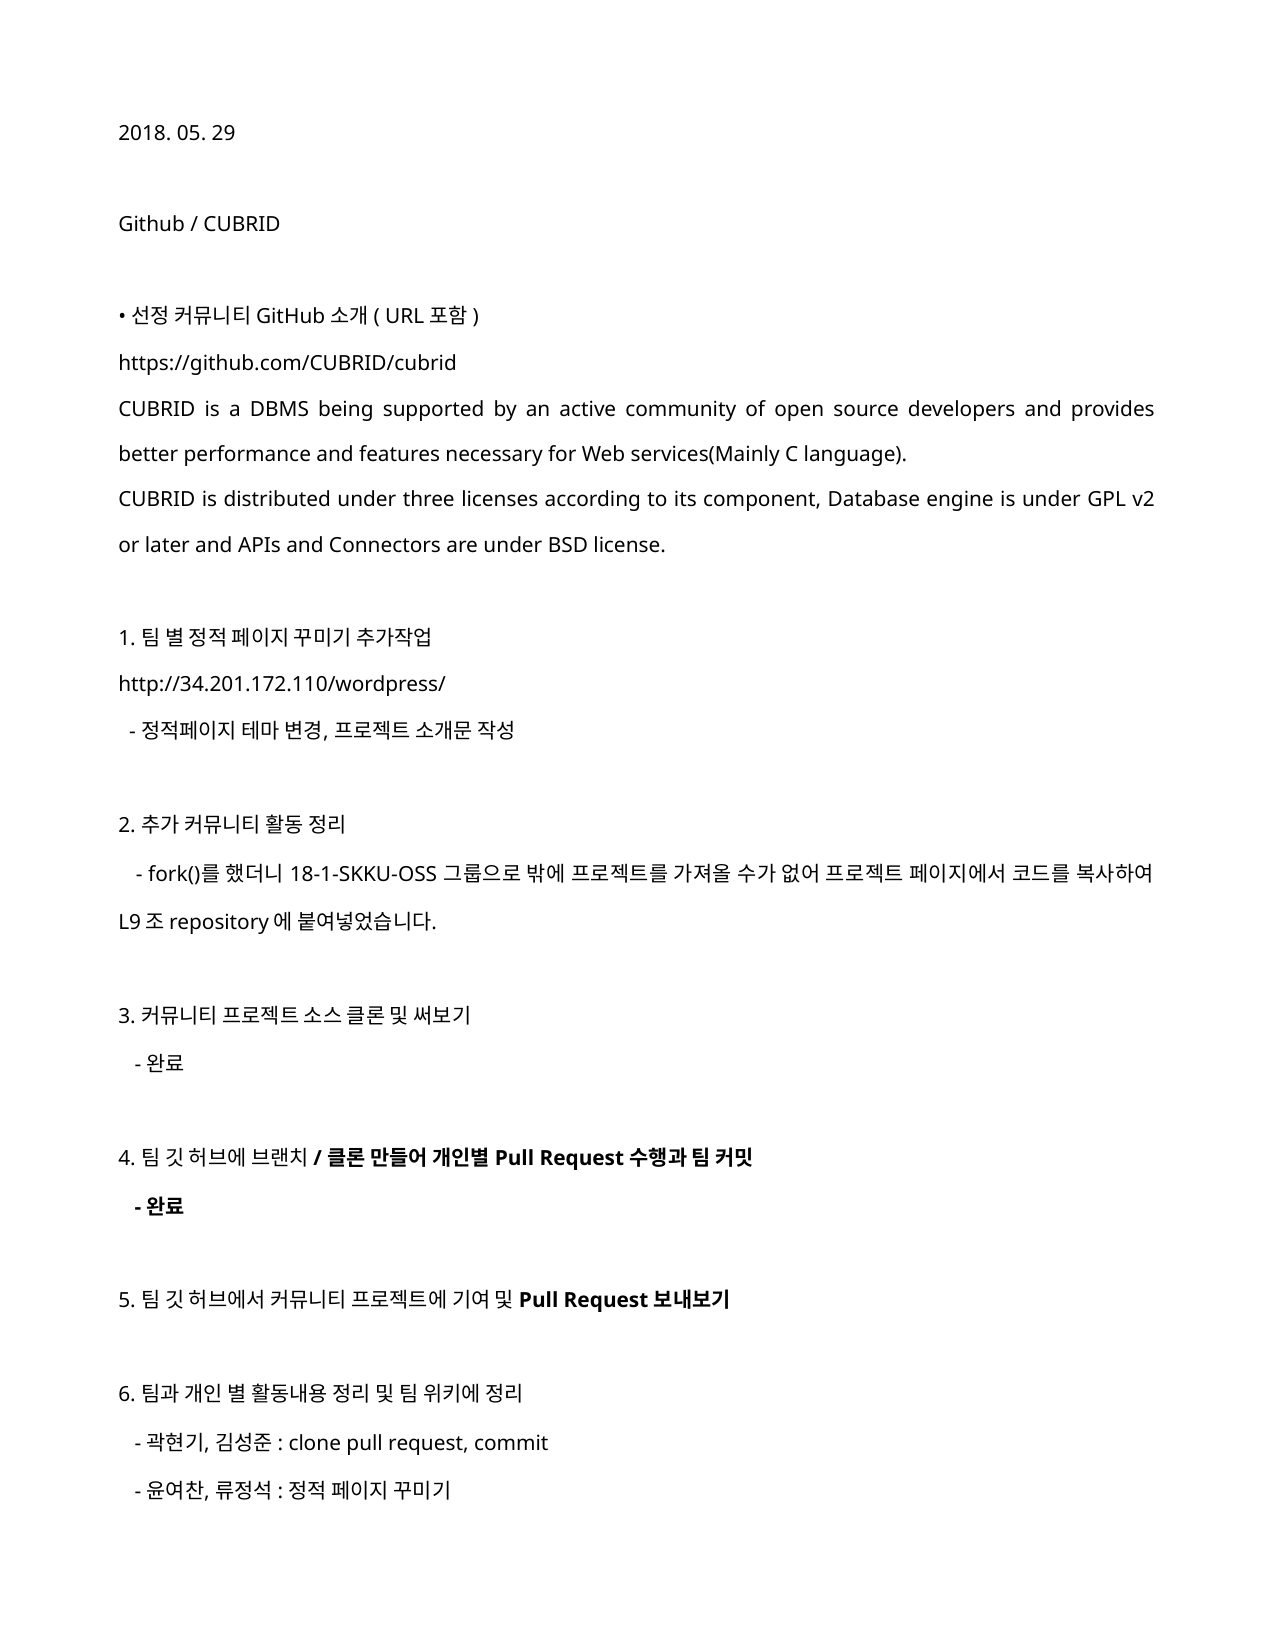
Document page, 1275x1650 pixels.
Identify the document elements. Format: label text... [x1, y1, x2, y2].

text 4. 팀 깃 허브에 브랜치 / 클론 만들어 개인별 Pull Request 수행과 팀 커밋 [118, 1141, 1157, 1172]
text https://github.com/CUBRID/cubrid [118, 348, 1157, 377]
text - 완료 [118, 1048, 1157, 1078]
text 5. 팀 깃 허브에서 커뮤니티 프로젝트에 기여 및 Pull Request 보내보기 [118, 1284, 1157, 1314]
text - fork()를 했더니 18-1-SKKU-OSS 그룹으로 밖에 프로젝트를 가져올 수가 없어 프로젝트 페이지에서 코드를 복사하여 L9조 repository에 붙여넣었습니다. [118, 857, 1157, 936]
text 6. 팀과 개인 별 활동내용 정리 및 팀 위키에 정리 [118, 1378, 1157, 1408]
text 2018. 05. 29 [118, 118, 1157, 147]
text - 정적페이지 테마 변경, 프로젝트 소개문 작성 [118, 714, 1157, 745]
text 2. 추가 커뮤니티 활동 정리 [118, 808, 1157, 839]
text CUBRID is distributed under three licenses according to its component, Database engine is under GPL v2 or later and APIs and Connectors are under BSD license. [118, 484, 1157, 558]
text http://34.201.172.110/wordpress/ [118, 669, 1157, 698]
text - 완료 [118, 1190, 1157, 1220]
text • 선정 커뮤니티 GitHub 소개 ( URL 포함 ) [118, 300, 1157, 330]
text - 윤여찬, 류정석 : 정적 페이지 꾸미기 [118, 1474, 1157, 1505]
text 1. 팀 별 정적 페이지 꾸미기 추가작업 [118, 621, 1157, 651]
text 3. 커뮤니티 프로젝트 소스 클론 및 써보기 [118, 999, 1157, 1029]
text CUBRID is a DBMS being supported by an active community of open source developers and provides better performance and features necessary for Web services(Mainly C language). [118, 394, 1157, 467]
text Github / CUBRID [118, 209, 1157, 237]
text - 곽현기, 김성준 : clone pull request, commit [118, 1426, 1157, 1456]
